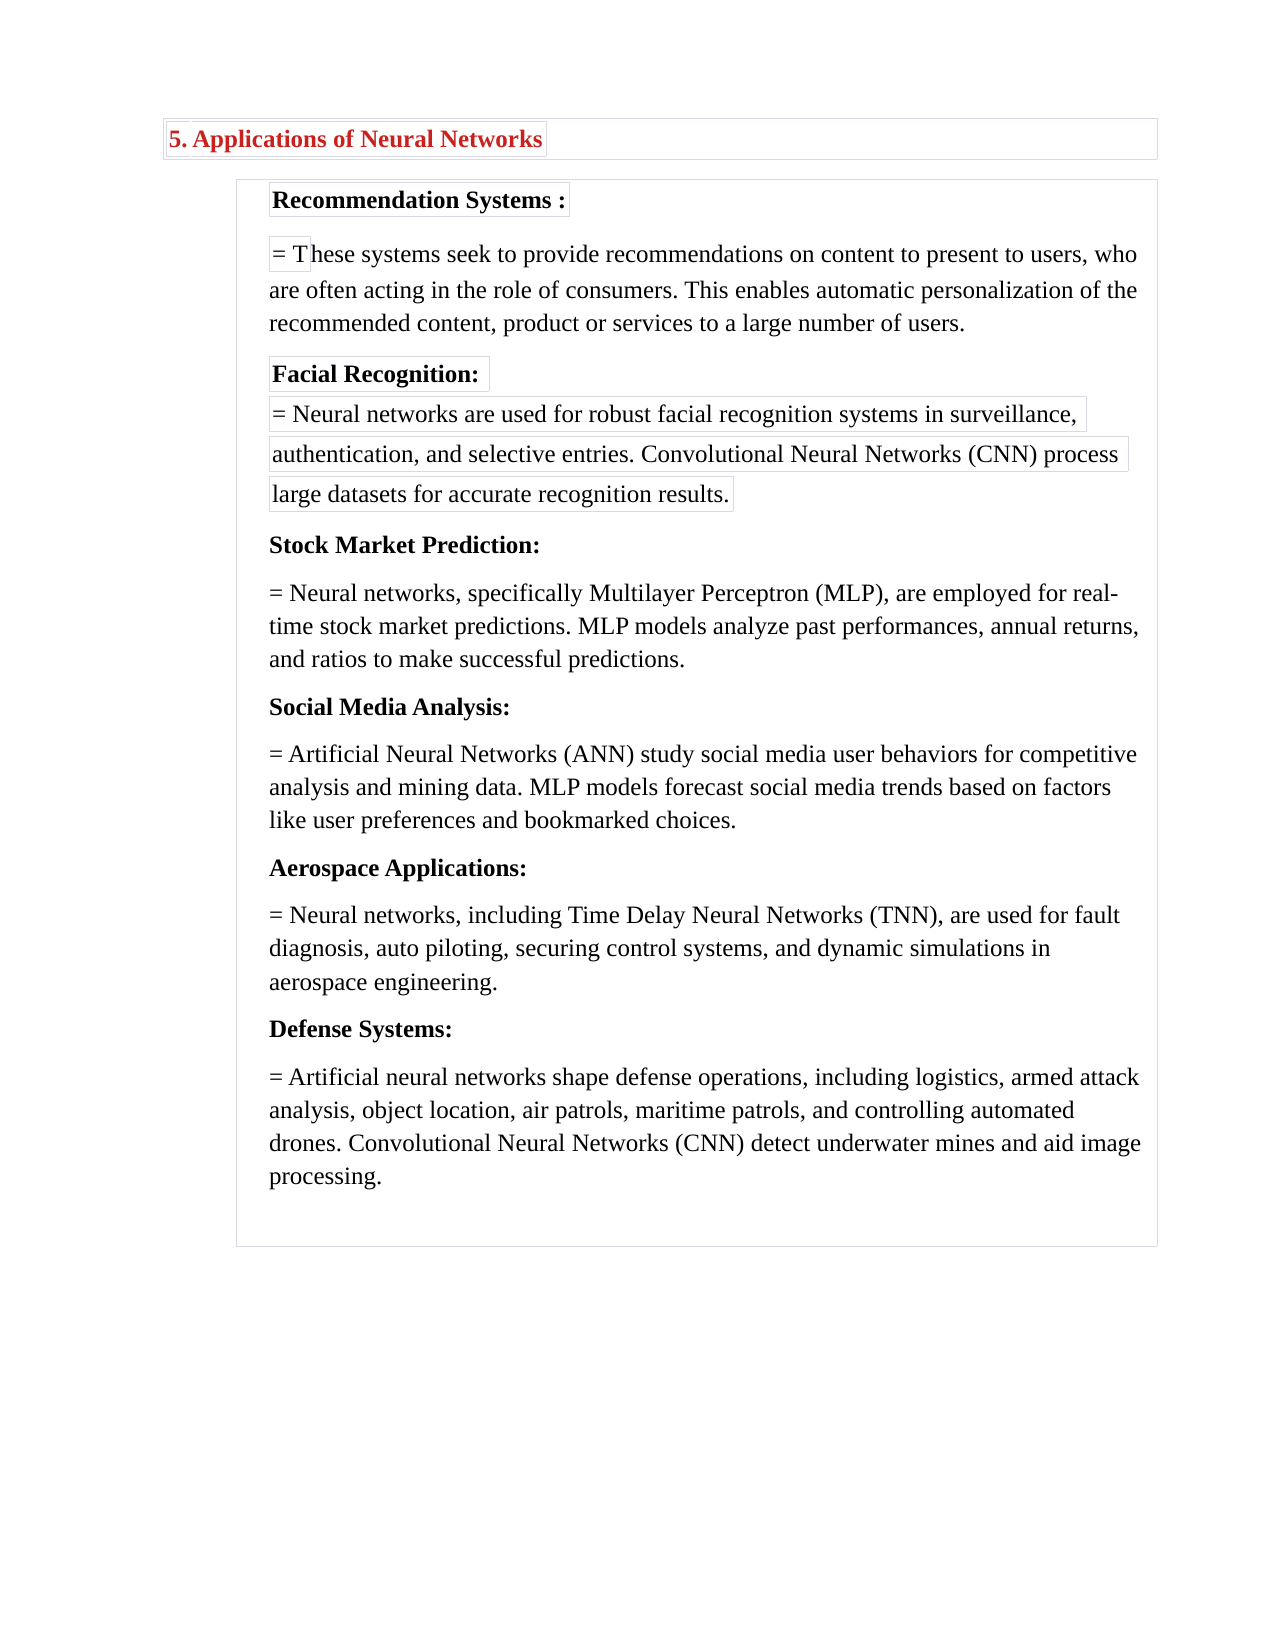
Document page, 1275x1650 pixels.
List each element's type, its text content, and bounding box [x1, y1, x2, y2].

list Recommendation Systems : [237, 180, 1157, 217]
list Facial Recognition: [237, 353, 1157, 391]
list = Artificial neural networks shape defense operations, including logistics, armed attack analysis, object location, air patrols, maritime patrols, and controlling automated drones. Convolutional Neural Networks (CNN) detect underwater mines and aid image processing. [237, 1059, 1157, 1189]
list Aerospace Applications: [237, 850, 1157, 882]
list = Neural networks, specifically Multilayer Perceptron (MLP), are employed for real-time stock market predictions. MLP models analyze past performances, annual returns, and ratios to make successful predictions. [237, 575, 1157, 673]
list Applications of Neural Networks [164, 119, 1157, 159]
list Defense Systems: [237, 1011, 1157, 1043]
list = These systems seek to provide recommendations on content to present to users, who are often acting in the role of consumers. This enables automatic personalization of the recommended content, product or services to a large number of users. [237, 233, 1157, 337]
list Stock Market Prediction: [237, 527, 1157, 559]
list = Artificial Neural Networks (ANN) study social media user behaviors for competitive analysis and mining data. MLP models forecast social media trends based on factors like user preferences and bookmarked choices. [237, 736, 1157, 834]
list = Neural networks, including Time Delay Neural Networks (TNN), are used for fault diagnosis, auto piloting, securing control systems, and dynamic simulations in aerospace engineering. [237, 897, 1157, 995]
list Social Media Analysis: [237, 689, 1157, 720]
list = Neural networks are used for robust facial recognition systems in surveillance, authentication, and selective entries. Convolutional Neural Networks (CNN) process large datasets for accurate recognition results. [237, 393, 1157, 511]
